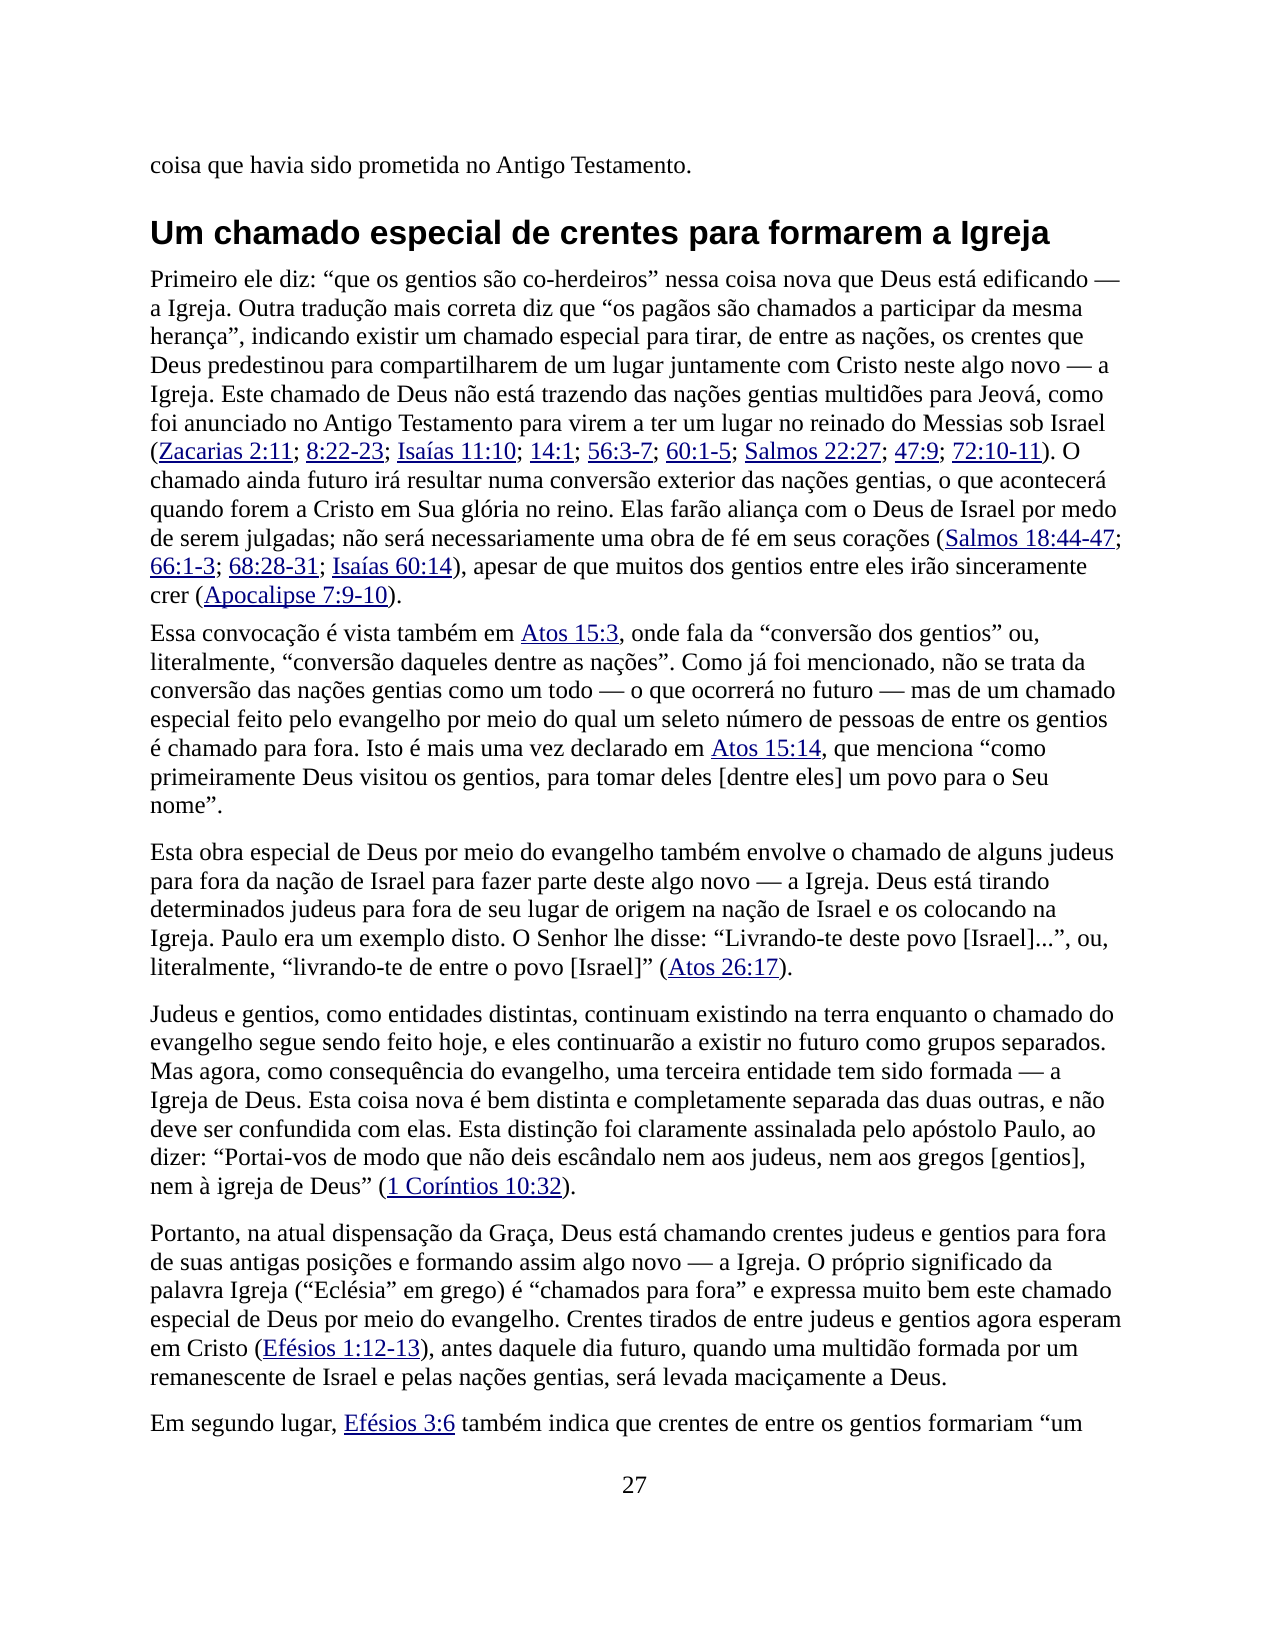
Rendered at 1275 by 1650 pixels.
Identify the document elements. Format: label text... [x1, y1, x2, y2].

text Portanto, na atual dispensação da Graça, Deus está chamando crentes judeus e gentios para fora de suas antigas posições e formando assim algo novo — a Igreja. O próprio significado da palavra Igreja (“Eclésia” em grego) é “chamados para fora” e expressa muito bem este chamado especial de Deus por meio do evangelho. Crentes tirados de entre judeus e gentios agora esperam em Cristo (Efésios 1:12-13), antes daquele dia futuro, quando uma multidão formada por um remanescente de Israel e pelas nações gentias, será levada maciçamente a Deus. [150, 1218, 1125, 1390]
text Judeus e gentios, como entidades distintas, continuam existindo na terra enquanto o chamado do evangelho segue sendo feito hoje, e eles continuarão a existir no futuro como grupos separados. Mas agora, como consequência do evangelho, uma terceira entidade tem sido formada — a Igreja de Deus. Esta coisa nova é bem distinta e completamente separada das duas outras, e não deve ser confundida com elas. Esta distinção foi claramente assinalada pelo apóstolo Paulo, ao dizer: “Portai-vos de modo que não deis escândalo nem aos judeus, nem aos gregos [gentios], nem à igreja de Deus” (1 Coríntios 10:32). [150, 999, 1125, 1200]
text Primeiro ele diz: “que os gentios são co-herdeiros” nessa coisa nova que Deus está edificando — a Igreja. Outra tradução mais correta diz que “os pagãos são chamados a participar da mesma herança”, indicando existir um chamado especial para tirar, de entre as nações, os crentes que Deus predestinou para compartilharem de um lugar juntamente com Cristo neste algo novo — a Igreja. Este chamado de Deus não está trazendo das nações gentias multidões para Jeová, como foi anunciado no Antigo Testamento para virem a ter um lugar no reinado do Messias sob Israel (Zacarias 2:11; 8:22-23; Isaías 11:10; 14:1; 56:3-7; 60:1-5; Salmos 22:27; 47:9; 72:10-11). O chamado ainda futuro irá resultar numa conversão exterior das nações gentias, o que acontecerá quando forem a Cristo em Sua glória no reino. Elas farão aliança com o Deus de Israel por medo de serem julgadas; não será necessariamente uma obra de fé em seus corações (Salmos 18:44-47; 66:1-3; 68:28-31; Isaías 60:14), apesar de que muitos dos gentios entre eles irão sinceramente crer (Apocalipse 7:9-10). [150, 264, 1125, 609]
subtitle Um chamado especial de crentes para formarem a Igreja [150, 213, 1125, 251]
text coisa que havia sido prometida no Antigo Testamento. [150, 150, 1125, 179]
text Esta obra especial de Deus por meio do evangelho também envolve o chamado de alguns judeus para fora da nação de Israel para fazer parte deste algo novo — a Igreja. Deus está tirando determinados judeus para fora de seu lugar de origem na nação de Israel e os colocando na Igreja. Paulo era um exemplo disto. O Senhor lhe disse: “Livrando-te deste povo [Israel]...”, ou, literalmente, “livrando-te de entre o povo [Israel]” (Atos 26:17). [150, 837, 1125, 981]
text Essa convocação é vista também em Atos 15:3, onde fala da “conversão dos gentios” ou, literalmente, “conversão daqueles dentre as nações”. Como já foi mencionado, não se trata da conversão das nações gentias como um todo — o que ocorrerá no futuro — mas de um chamado especial feito pelo evangelho por meio do qual um seleto número de pessoas de entre os gentios é chamado para fora. Isto é mais uma vez declarado em Atos 15:14, que menciona “como primeiramente Deus visitou os gentios, para tomar deles [dentre eles] um povo para o Seu nome”. [150, 618, 1125, 819]
text Em segundo lugar, Efésios 3:6 também indica que crentes de entre os gentios formariam “um [150, 1408, 1125, 1437]
